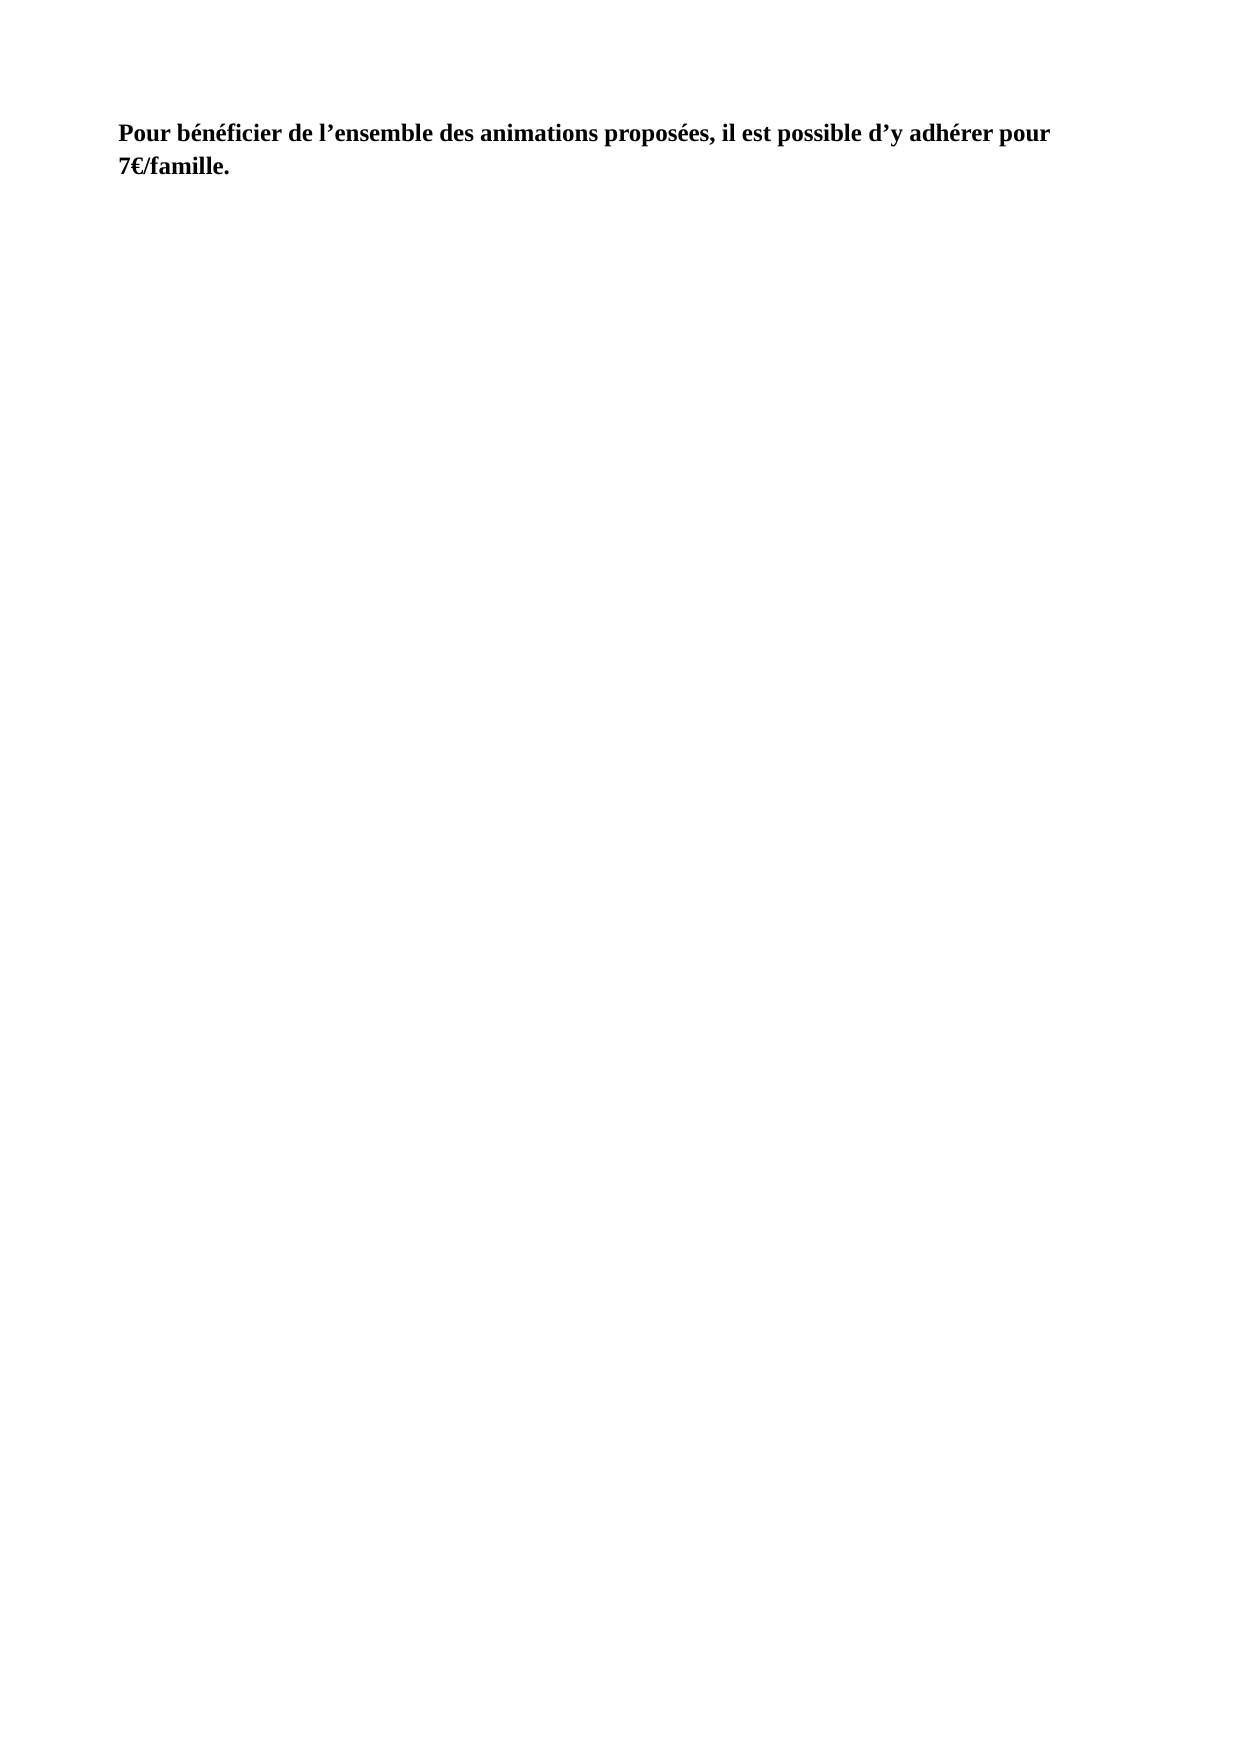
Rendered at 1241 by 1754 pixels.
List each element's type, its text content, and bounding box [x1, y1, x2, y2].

text Pour bénéficier de l’ensemble des animations proposées, il est possible d’y adhérer pour 7€/famille. [118, 118, 1122, 180]
